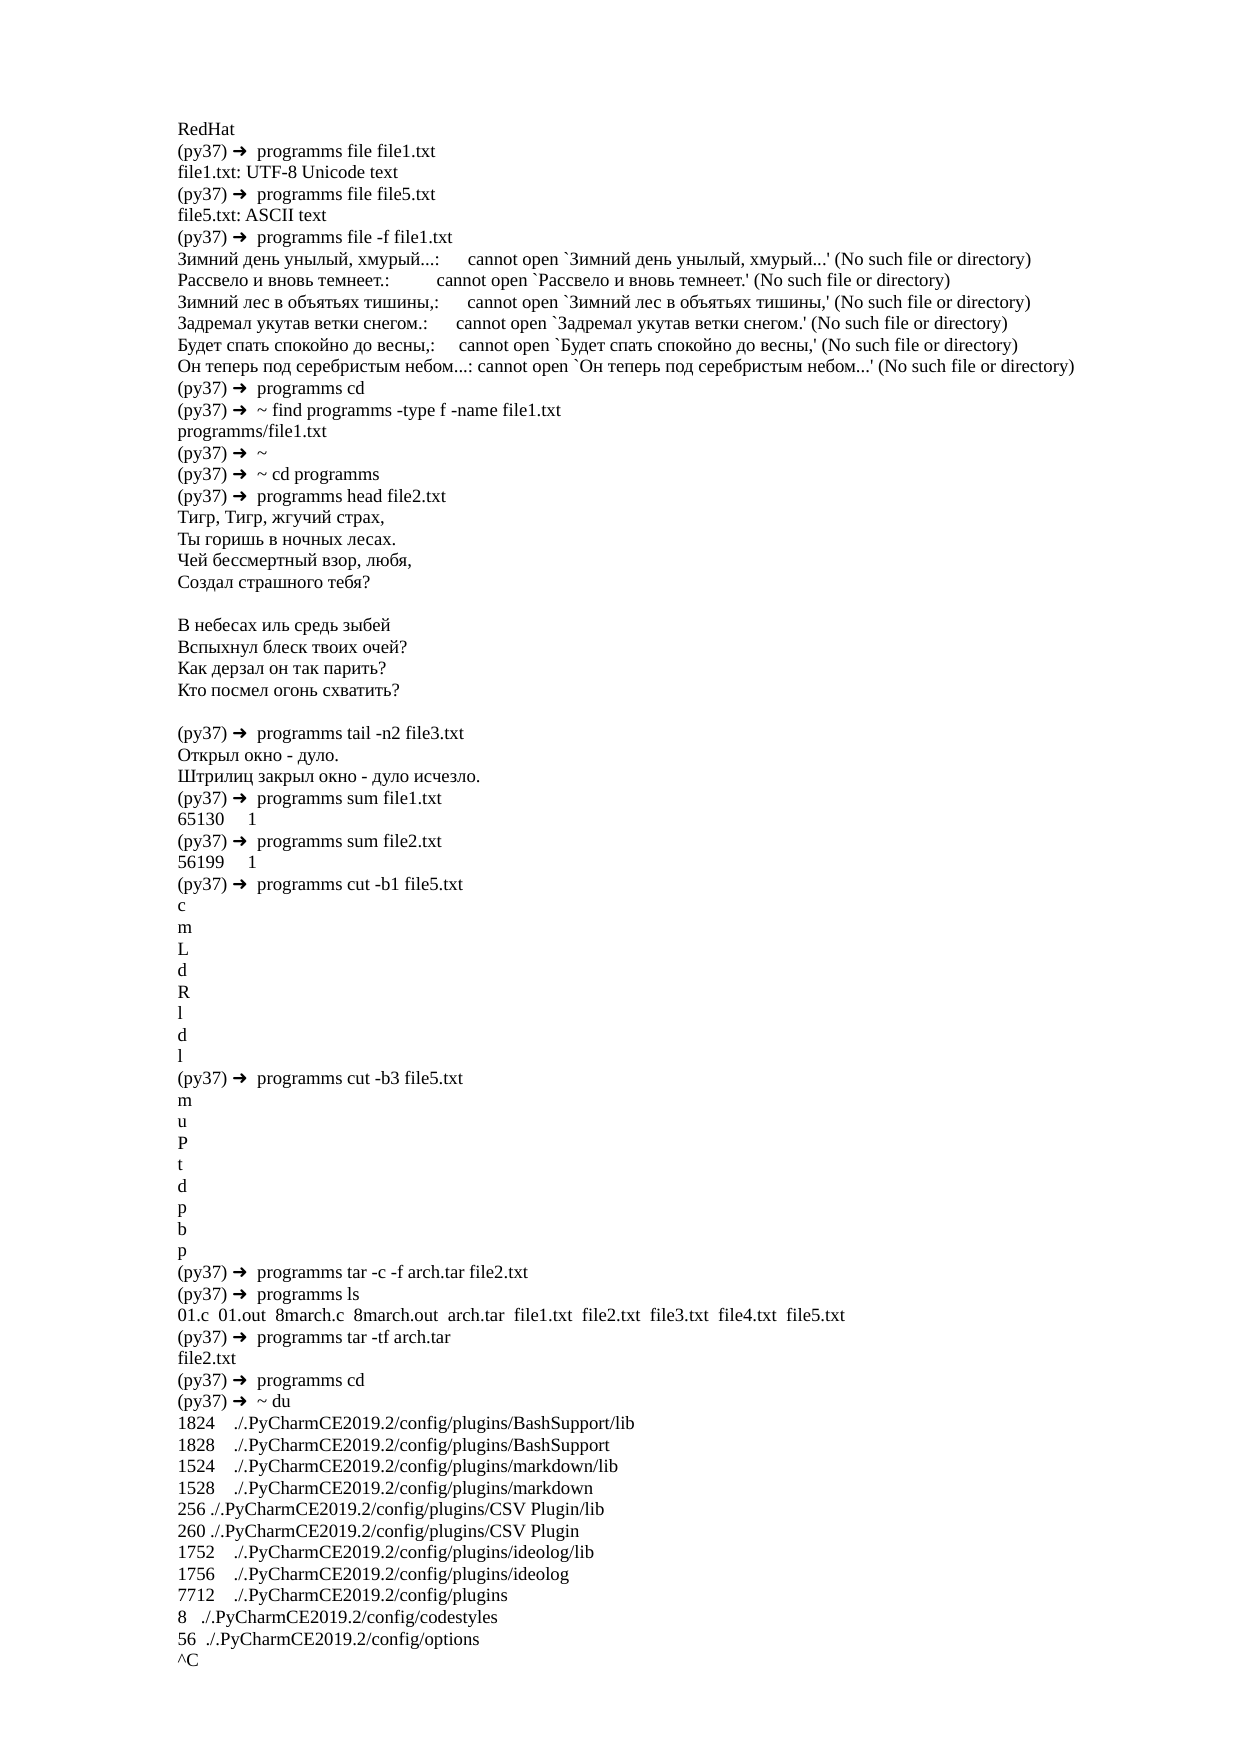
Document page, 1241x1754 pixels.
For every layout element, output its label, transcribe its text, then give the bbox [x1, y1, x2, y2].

text d [177, 1175, 1152, 1196]
text (py37) ➜ programms cut -b1 file5.txt [177, 873, 1152, 894]
text Задремал укутав ветки снегом.: cannot open `Задремал укутав ветки снегом.' (No such file or directory) [177, 312, 1152, 334]
text 1524 ./.PyCharmCE2019.2/config/plugins/markdown/lib [177, 1455, 1152, 1477]
text (py37) ➜ programms tar -tf arch.tar [177, 1326, 1152, 1347]
text l [177, 1002, 1152, 1024]
text file5.txt: ASCII text [177, 204, 1152, 226]
text m [177, 916, 1152, 937]
text (py37) ➜ programms ls [177, 1282, 1152, 1304]
text P [177, 1132, 1152, 1153]
text d [177, 959, 1152, 981]
text L [177, 937, 1152, 959]
text ^C [177, 1649, 1152, 1671]
text Штрилиц закрыл окно - дуло исчезло. [177, 765, 1152, 787]
text (py37) ➜ programms cd [177, 1369, 1152, 1390]
text Зимний лес в объятьях тишины,: cannot open `Зимний лес в объятьях тишины,' (No such file or directory) [177, 291, 1152, 312]
text RedHat [177, 118, 1152, 140]
text Чей бессмертный взор, любя, [177, 549, 1152, 571]
text (py37) ➜ programms sum file2.txt [177, 830, 1152, 851]
text 1824 ./.PyCharmCE2019.2/config/plugins/BashSupport/lib [177, 1412, 1152, 1433]
text 01.c 01.out 8march.c 8march.out arch.tar file1.txt file2.txt file3.txt file4.txt file5.txt [177, 1304, 1152, 1326]
text Он теперь под серебристым небом...: cannot open `Он теперь под серебристым небом...' (No such file or directory) [177, 355, 1152, 377]
text Рассвело и вновь темнеет.: cannot open `Рассвело и вновь темнеет.' (No such file or directory) [177, 269, 1152, 291]
text (py37) ➜ ~ cd programms [177, 463, 1152, 485]
text R [177, 981, 1152, 1002]
text (py37) ➜ programms cd [177, 377, 1152, 398]
text (py37) ➜ programms cut -b3 file5.txt [177, 1067, 1152, 1088]
text Открыл окно - дуло. [177, 743, 1152, 765]
text (py37) ➜ programms sum file1.txt [177, 787, 1152, 808]
text (py37) ➜ programms head file2.txt [177, 485, 1152, 506]
text c [177, 894, 1152, 916]
text В небесах иль средь зыбей [177, 614, 1152, 636]
text 65130 1 [177, 808, 1152, 830]
text Как дерзал он так парить? [177, 657, 1152, 679]
text Кто посмел огонь схватить? [177, 679, 1152, 700]
text (py37) ➜ programms file -f file1.txt [177, 226, 1152, 247]
text u [177, 1110, 1152, 1132]
text 1752 ./.PyCharmCE2019.2/config/plugins/ideolog/lib [177, 1541, 1152, 1563]
text m [177, 1088, 1152, 1110]
text 1828 ./.PyCharmCE2019.2/config/plugins/BashSupport [177, 1433, 1152, 1455]
text p [177, 1196, 1152, 1218]
text 1528 ./.PyCharmCE2019.2/config/plugins/markdown [177, 1477, 1152, 1498]
text Будет спать спокойно до весны,: cannot open `Будет спать спокойно до весны,' (No such file or directory) [177, 334, 1152, 355]
text (py37) ➜ programms file file1.txt [177, 140, 1152, 161]
text 56199 1 [177, 851, 1152, 873]
text 8 ./.PyCharmCE2019.2/config/codestyles [177, 1606, 1152, 1627]
text t [177, 1153, 1152, 1175]
text Создал страшного тебя? [177, 571, 1152, 592]
text programms/file1.txt [177, 420, 1152, 442]
text 256 ./.PyCharmCE2019.2/config/plugins/CSV Plugin/lib [177, 1498, 1152, 1520]
text (py37) ➜ programms tar -c -f arch.tar file2.txt [177, 1261, 1152, 1282]
text Тигр, Тигр, жгучий страх, [177, 506, 1152, 528]
text (py37) ➜ ~ du [177, 1390, 1152, 1412]
text file1.txt: UTF-8 Unicode text [177, 161, 1152, 183]
text (py37) ➜ programms tail -n2 file3.txt [177, 722, 1152, 743]
text 1756 ./.PyCharmCE2019.2/config/plugins/ideolog [177, 1563, 1152, 1584]
text d [177, 1024, 1152, 1045]
text Вспыхнул блеск твоих очей? [177, 636, 1152, 657]
text 260 ./.PyCharmCE2019.2/config/plugins/CSV Plugin [177, 1520, 1152, 1541]
text (py37) ➜ ~ find programms -type f -name file1.txt [177, 398, 1152, 420]
text file2.txt [177, 1347, 1152, 1369]
text Зимний день унылый, хмурый...: cannot open `Зимний день унылый, хмурый...' (No such file or directory) [177, 247, 1152, 269]
text Ты горишь в ночных лесах. [177, 528, 1152, 549]
text 56 ./.PyCharmCE2019.2/config/options [177, 1627, 1152, 1649]
text (py37) ➜ ~ [177, 442, 1152, 463]
text 7712 ./.PyCharmCE2019.2/config/plugins [177, 1584, 1152, 1606]
text l [177, 1045, 1152, 1067]
text (py37) ➜ programms file file5.txt [177, 183, 1152, 204]
text b [177, 1218, 1152, 1239]
text p [177, 1239, 1152, 1261]
